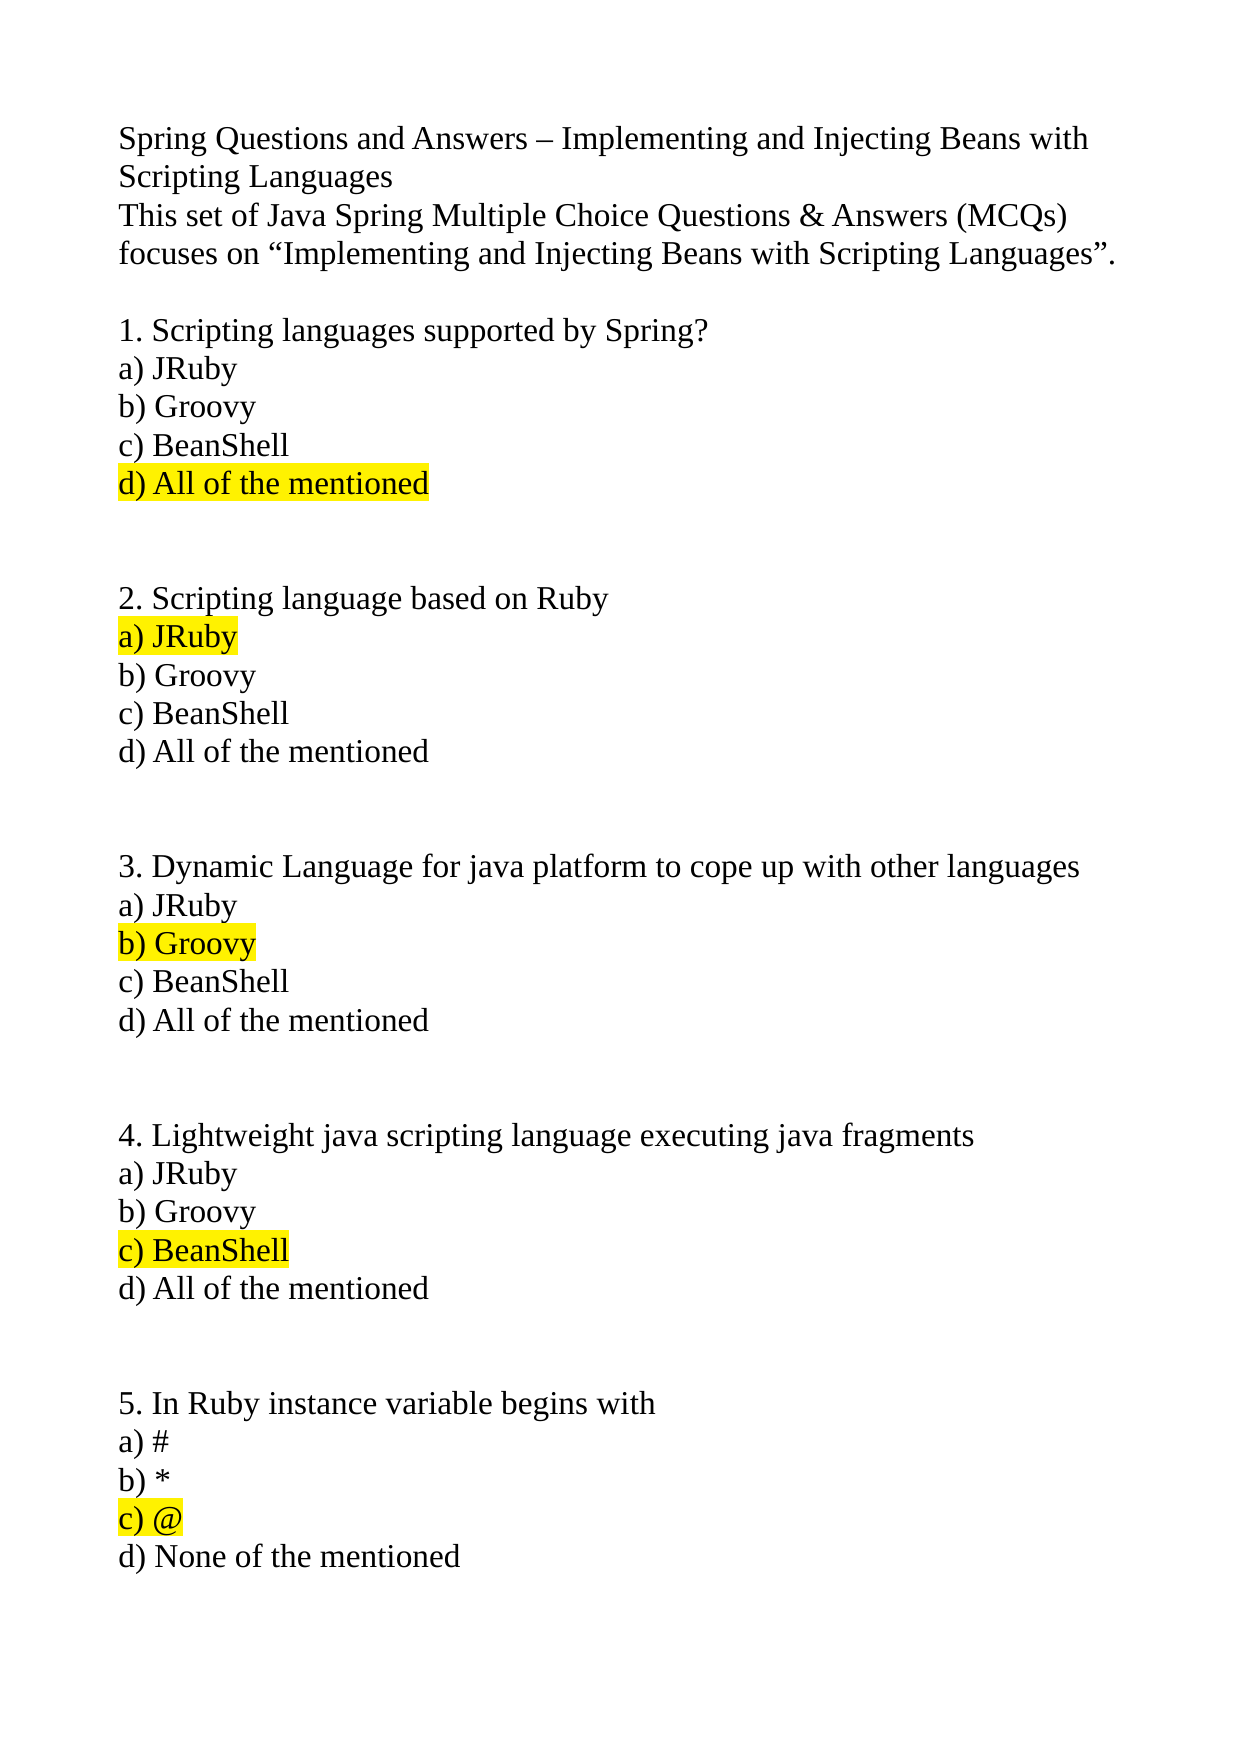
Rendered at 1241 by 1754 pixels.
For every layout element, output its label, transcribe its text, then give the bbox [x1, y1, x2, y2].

text 5. In Ruby instance variable begins with [118, 1383, 1122, 1421]
text This set of Java Spring Multiple Choice Questions & Answers (MCQs) focuses on “Implementing and Injecting Beans with Scripting Languages”. [118, 195, 1122, 271]
text b) Groovy [118, 655, 1122, 693]
text d) All of the mentioned [118, 1000, 1122, 1038]
text d) All of the mentioned [118, 463, 1122, 501]
text a) JRuby [118, 885, 1122, 923]
text d) All of the mentioned [118, 731, 1122, 770]
text a) # [118, 1421, 1122, 1460]
text d) All of the mentioned [118, 1268, 1122, 1306]
text 2. Scripting language based on Ruby [118, 578, 1122, 616]
text 1. Scripting languages supported by Spring? [118, 310, 1122, 348]
text b) Groovy [118, 923, 1122, 961]
text a) JRuby [118, 616, 1122, 655]
text Spring Questions and Answers – Implementing and Injecting Beans with Scripting Languages [118, 118, 1122, 195]
text b) Groovy [118, 1191, 1122, 1230]
text 4. Lightweight java scripting language executing java fragments [118, 1115, 1122, 1153]
text b) Groovy [118, 386, 1122, 425]
text c) @ [118, 1498, 1122, 1536]
text 3. Dynamic Language for java platform to cope up with other languages [118, 846, 1122, 885]
text a) JRuby [118, 348, 1122, 386]
text c) BeanShell [118, 961, 1122, 1000]
text b) * [118, 1460, 1122, 1498]
text c) BeanShell [118, 425, 1122, 463]
text c) BeanShell [118, 1230, 1122, 1268]
text c) BeanShell [118, 693, 1122, 731]
text d) None of the mentioned [118, 1536, 1122, 1575]
text a) JRuby [118, 1153, 1122, 1191]
